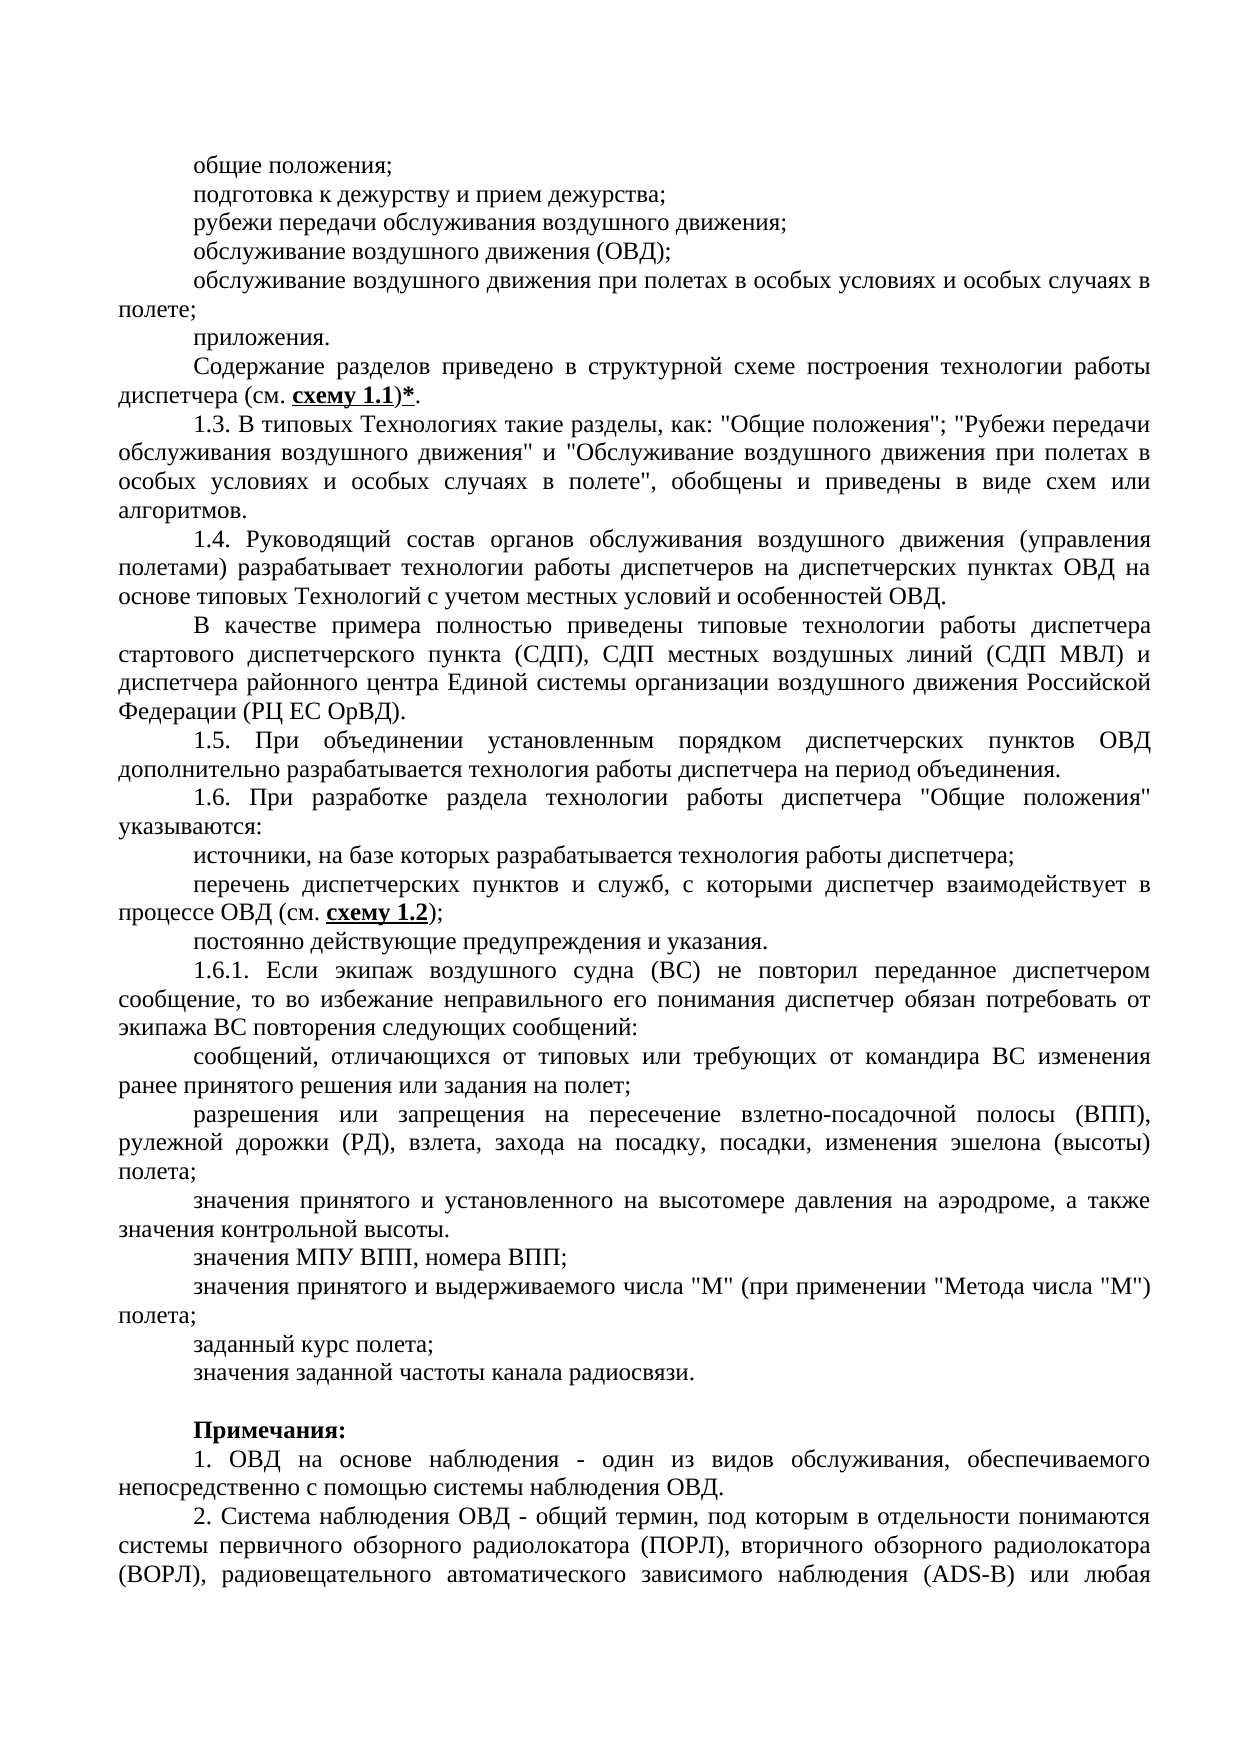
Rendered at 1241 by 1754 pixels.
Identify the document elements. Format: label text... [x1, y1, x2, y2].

text 2. Система наблюдения ОВД - общий термин, под которым в отдельности понимаются системы первичного обзорного радиолокатора (ПОРЛ), вторичного обзорного радиолокатора (ВОРЛ), радиовещательного автоматического зависимого наблюдения (ADS-B) или любая [118, 1501, 1152, 1587]
text В качестве примера полностью приведены типовые технологии работы диспетчера стартового диспетчерского пункта (СДП), СДП местных воздушных линий (СДП МВЛ) и диспетчера районного центра Единой системы организации воздушного движения Российской Федерации (РЦ ЕС ОрВД). [118, 610, 1152, 725]
text 1.4. Руководящий состав органов обслуживания воздушного движения (управления полетами) разрабатывает технологии работы диспетчеров на диспетчерских пунктах ОВД на основе типовых Технологий с учетом местных условий и особенностей ОВД. [118, 524, 1152, 610]
text рубежи передачи обслуживания воздушного движения; [118, 207, 1152, 236]
text Примечания: [118, 1415, 1152, 1444]
text перечень диспетчерских пунктов и служб, с которыми диспетчер взаимодействует в процессе ОВД (см. схему 1.2); [118, 869, 1152, 926]
text значения принятого и установленного на высотомере давления на аэродроме, а также значения контрольной высоты. [118, 1185, 1152, 1242]
text обслуживание воздушного движения (ОВД); [118, 236, 1152, 265]
text 1. ОВД на основе наблюдения - один из видов обслуживания, обеспечиваемого непосредственно с помощью системы наблюдения ОВД. [118, 1444, 1152, 1501]
text источники, на базе которых разрабатывается технология работы диспетчера; [118, 840, 1152, 869]
text значения принятого и выдерживаемого числа "М" (при применении "Метода числа "М") полета; [118, 1271, 1152, 1329]
text Содержание разделов приведено в структурной схеме построения технологии работы диспетчера (см. схему 1.1)*. [118, 351, 1152, 409]
text значения МПУ ВПП, номера ВПП; [118, 1242, 1152, 1271]
text 1.6.1. Если экипаж воздушного судна (ВС) не повторил переданное диспетчером сообщение, то во избежание неправильного его понимания диспетчер обязан потребовать от экипажа ВС повторения следующих сообщений: [118, 955, 1152, 1041]
text обслуживание воздушного движения при полетах в особых условиях и особых случаях в полете; [118, 265, 1152, 322]
text постоянно действующие предупреждения и указания. [118, 926, 1152, 955]
text сообщений, отличающихся от типовых или требующих от командира ВС изменения ранее принятого решения или задания на полет; [118, 1041, 1152, 1099]
text 1.5. При объединении установленным порядком диспетчерских пунктов ОВД дополнительно разрабатывается технология работы диспетчера на период объединения. [118, 725, 1152, 782]
text общие положения; [118, 150, 1152, 179]
text разрешения или запрещения на пересечение взлетно-посадочной полосы (ВПП), рулежной дорожки (РД), взлета, захода на посадку, посадки, изменения эшелона (высоты) полета; [118, 1099, 1152, 1185]
text значения заданной частоты канала радиосвязи. [118, 1357, 1152, 1386]
text заданный курс полета; [118, 1329, 1152, 1357]
text 1.3. В типовых Технологиях такие разделы, как: "Общие положения"; "Рубежи передачи обслуживания воздушного движения" и "Обслуживание воздушного движения при полетах в особых условиях и особых случаях в полете", обобщены и приведены в виде схем или алгоритмов. [118, 409, 1152, 524]
text 1.6. При разработке раздела технологии работы диспетчера "Общие положения" указываются: [118, 782, 1152, 840]
text приложения. [118, 322, 1152, 351]
text подготовка к дежурству и прием дежурства; [118, 179, 1152, 207]
